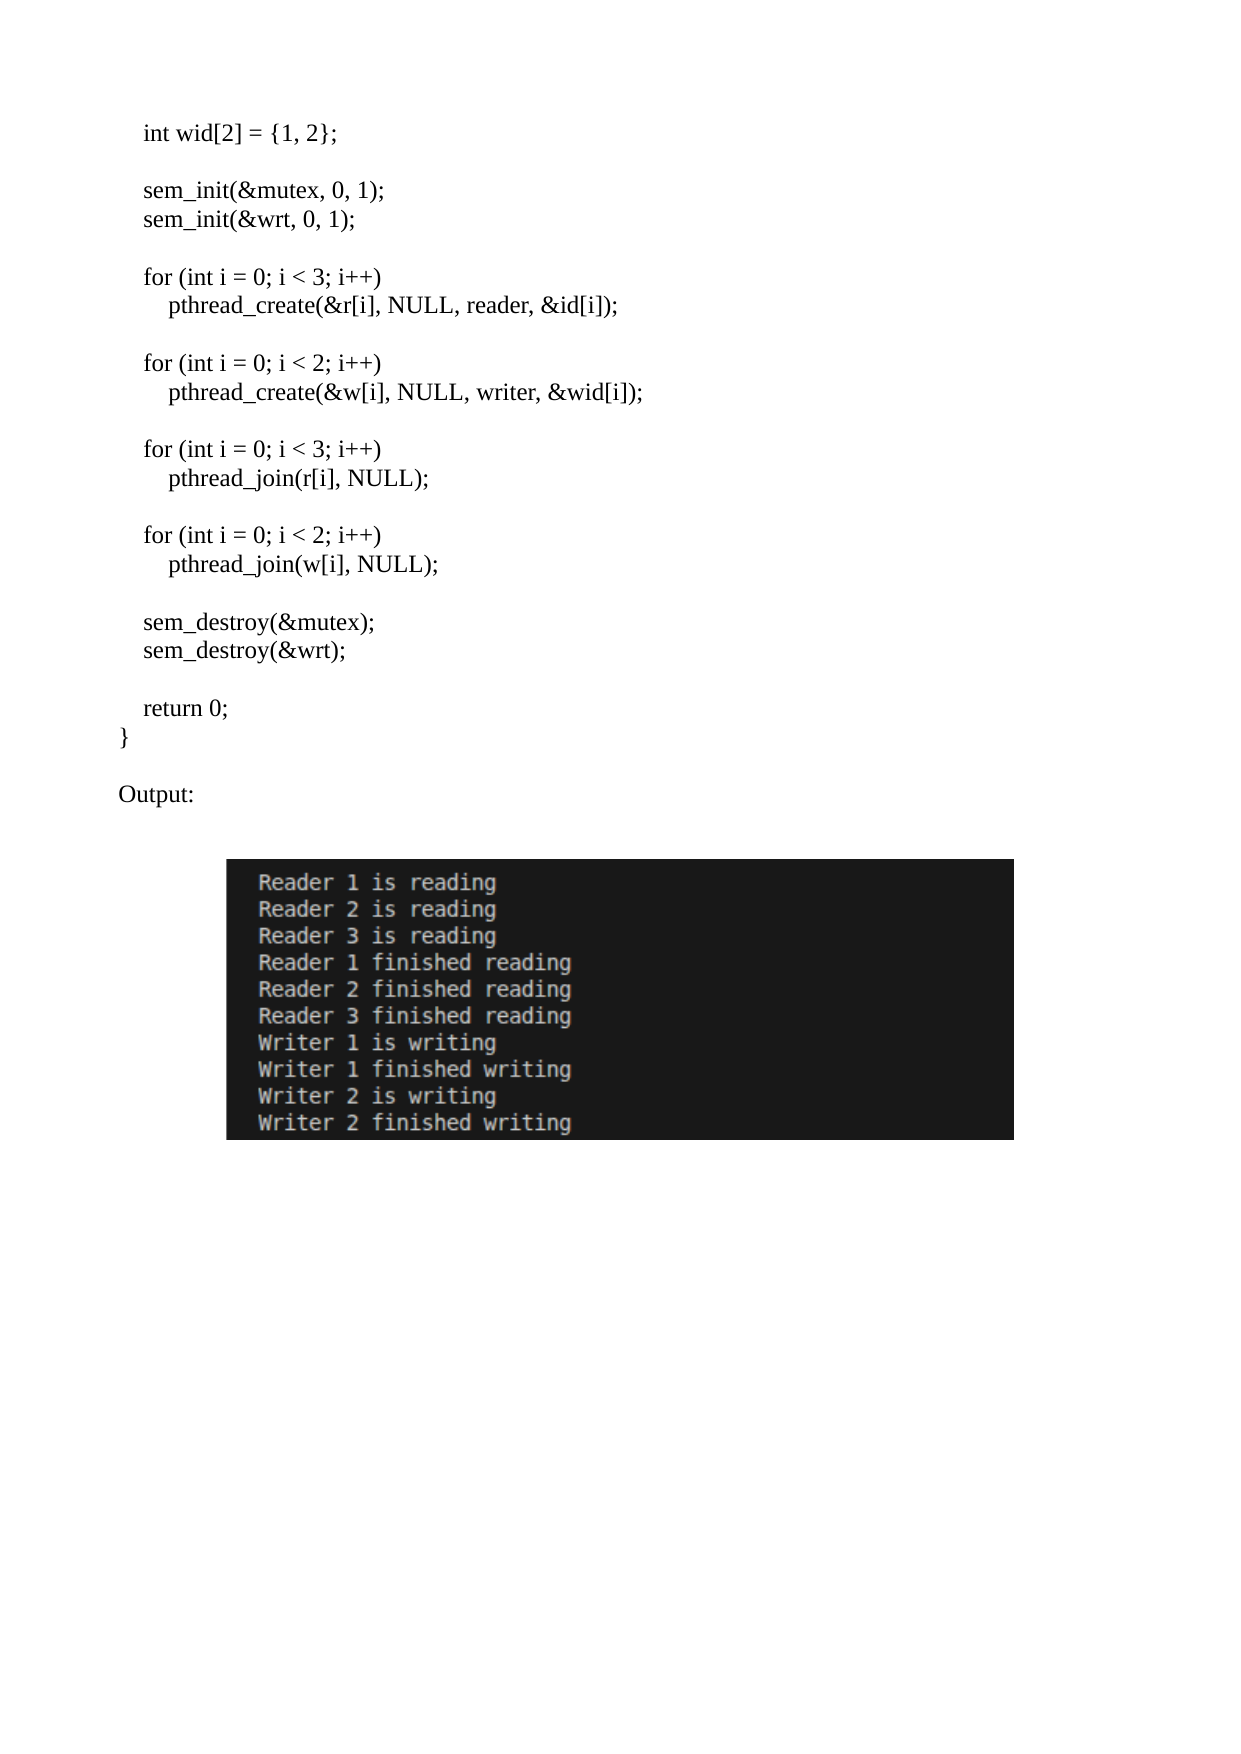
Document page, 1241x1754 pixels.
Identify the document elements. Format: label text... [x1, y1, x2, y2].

text for (int i = 0; i < 2; i++) [118, 348, 1122, 377]
text return 0; [118, 693, 1122, 722]
text for (int i = 0; i < 3; i++) [118, 434, 1122, 463]
text sem_destroy(&wrt); [118, 636, 1122, 664]
text pthread_join(r[i], NULL); [118, 463, 1122, 492]
text sem_init(&mutex, 0, 1); [118, 176, 1122, 204]
text pthread_join(w[i], NULL); [118, 549, 1122, 578]
picture [226, 859, 1014, 1140]
text for (int i = 0; i < 3; i++) [118, 262, 1122, 291]
text for (int i = 0; i < 2; i++) [118, 521, 1122, 549]
text pthread_create(&w[i], NULL, writer, &wid[i]); [118, 377, 1122, 406]
text } [118, 722, 1122, 751]
text Output: [118, 779, 1122, 808]
text pthread_create(&r[i], NULL, reader, &id[i]); [118, 291, 1122, 319]
text sem_destroy(&mutex); [118, 607, 1122, 636]
text sem_init(&wrt, 0, 1); [118, 204, 1122, 233]
text int wid[2] = {1, 2}; [118, 118, 1122, 147]
